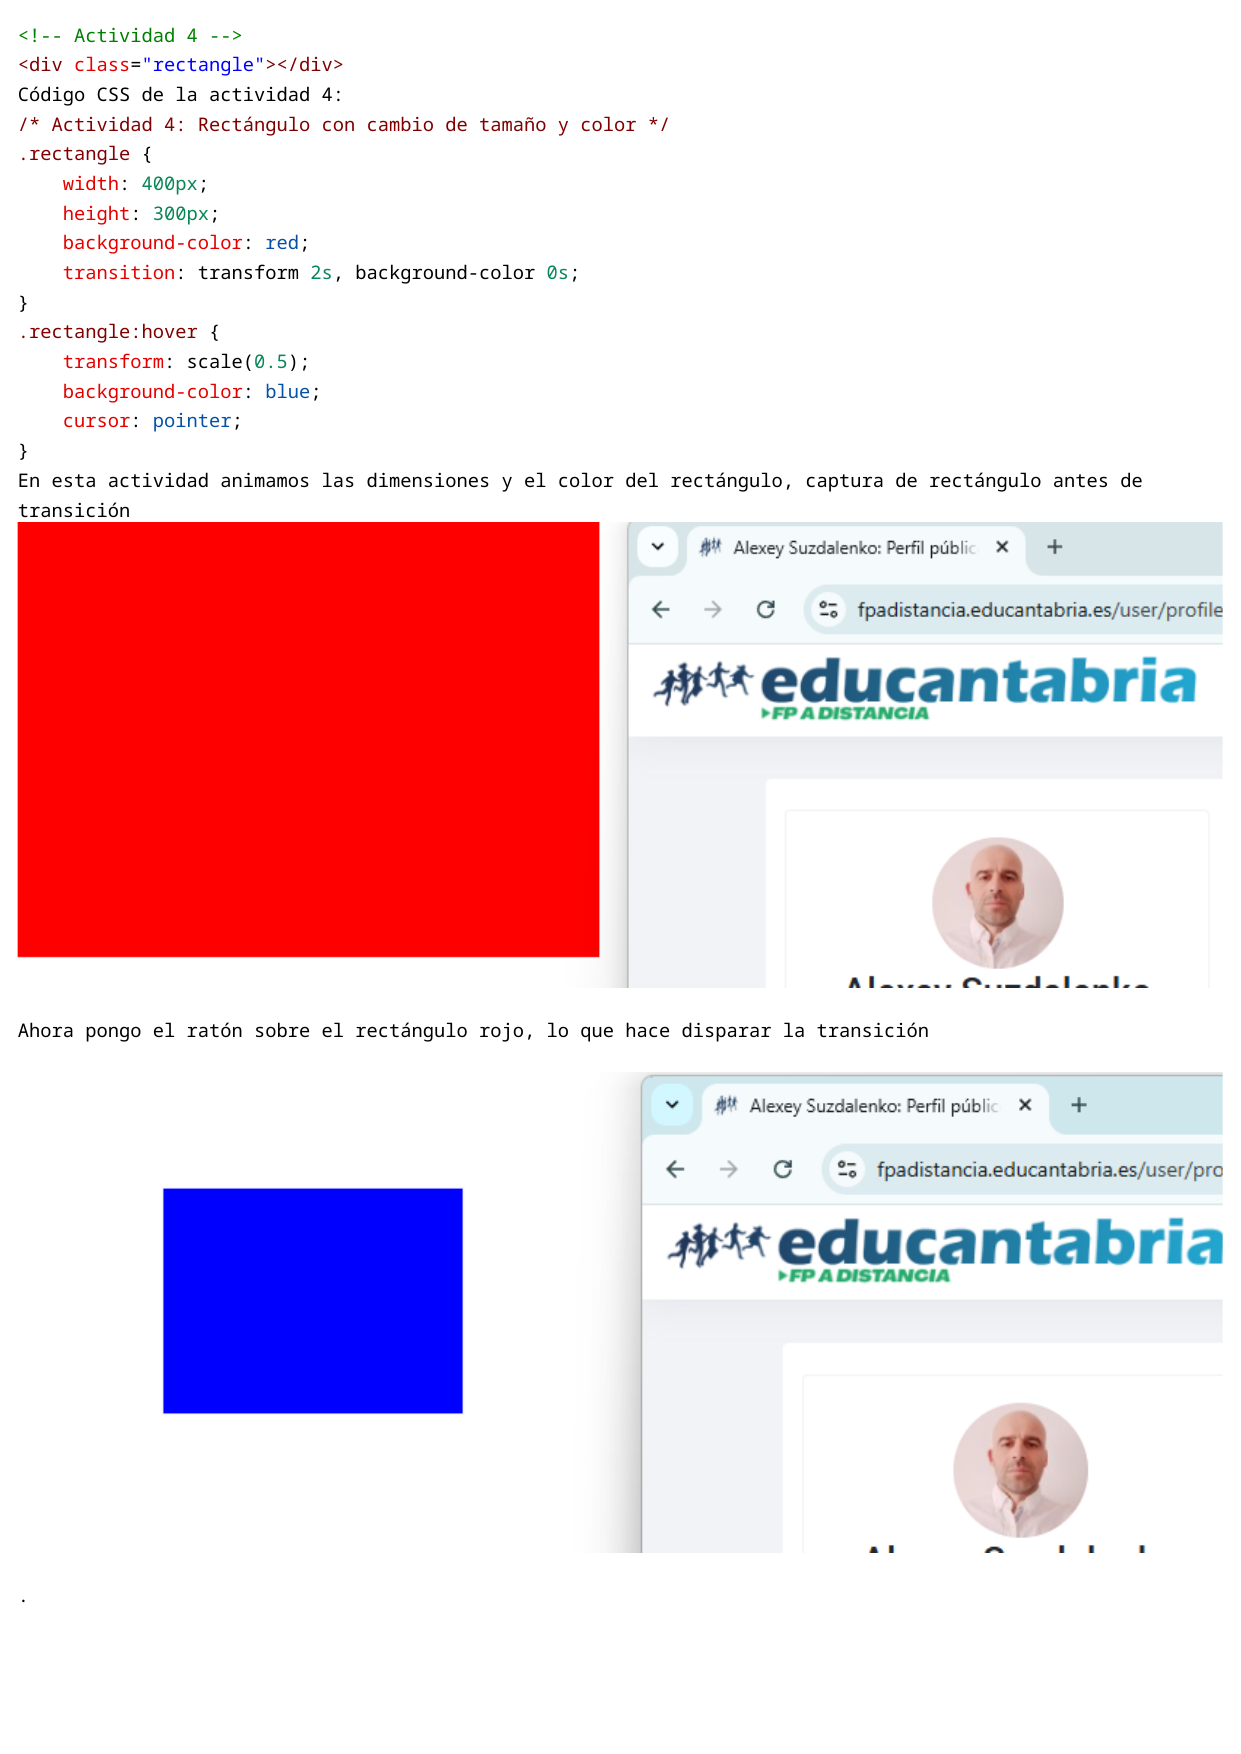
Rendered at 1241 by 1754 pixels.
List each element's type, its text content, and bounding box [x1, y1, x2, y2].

text <div class="rectangle"></div> [18, 47, 1222, 77]
text height: 300px; [18, 196, 1222, 226]
text transform: scale(0.5); [18, 344, 1222, 374]
text background-color: blue; [18, 374, 1222, 404]
text } [18, 433, 1222, 463]
text transition: transform 2s, background-color 0s; [18, 255, 1222, 285]
text cursor: pointer; [18, 404, 1222, 433]
text } [18, 285, 1222, 314]
picture [17, 522, 1223, 988]
text Ahora pongo el ratón sobre el rectángulo rojo, lo que hace disparar la transición [18, 1013, 1222, 1043]
text width: 400px; [18, 166, 1222, 196]
text Código CSS de la actividad 4: [18, 77, 1222, 107]
picture [17, 1072, 1223, 1553]
text .rectangle { [18, 136, 1222, 166]
text /* Actividad 4: Rectángulo con cambio de tamaño y color */ [18, 107, 1222, 136]
text <!-- Actividad 4 --> [18, 18, 1222, 47]
text background-color: red; [18, 226, 1222, 255]
text En esta actividad animamos las dimensiones y el color del rectángulo, captura de rectángulo antes de transición [18, 463, 1222, 522]
text . [18, 1578, 1222, 1607]
text .rectangle:hover { [18, 314, 1222, 344]
